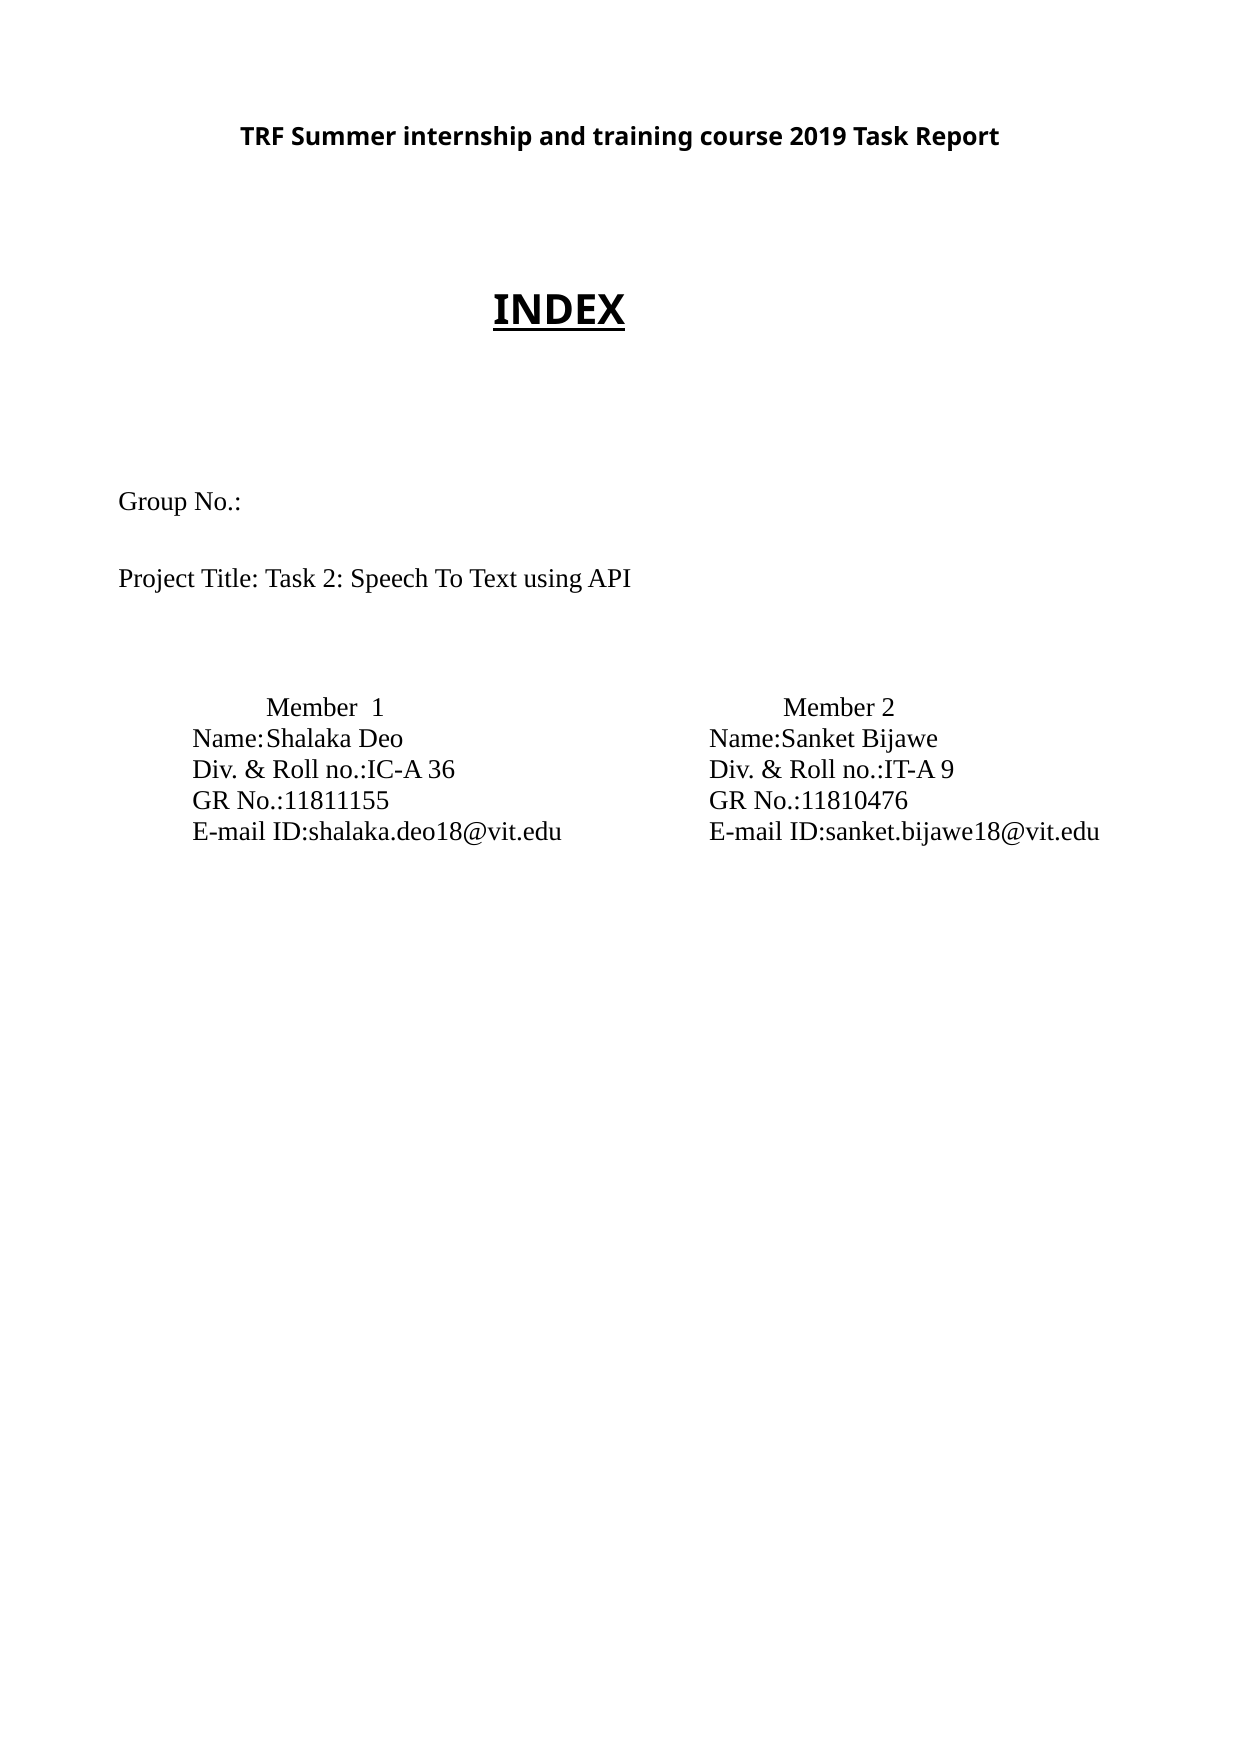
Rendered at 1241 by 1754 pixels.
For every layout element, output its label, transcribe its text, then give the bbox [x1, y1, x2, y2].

text Group No.: [118, 485, 1122, 516]
text Project Title: Task 2: Speech To Text using API [118, 562, 1122, 593]
text Name: Shalaka Deo Name:Sanket Bijawe [118, 722, 1122, 753]
text TRF Summer internship and training course 2019 Task Report [118, 118, 1122, 152]
text Member 1 Member 2 [118, 691, 1122, 722]
text INDEX [418, 280, 1122, 337]
text Div. & Roll no.:IC-A 36 Div. & Roll no.:IT-A 9 [118, 753, 1122, 784]
text E-mail ID:shalaka.deo18@vit.edu E-mail ID:sanket.bijawe18@vit.edu [118, 816, 1122, 847]
text GR No.:11811155 GR No.:11810476 [118, 784, 1122, 816]
